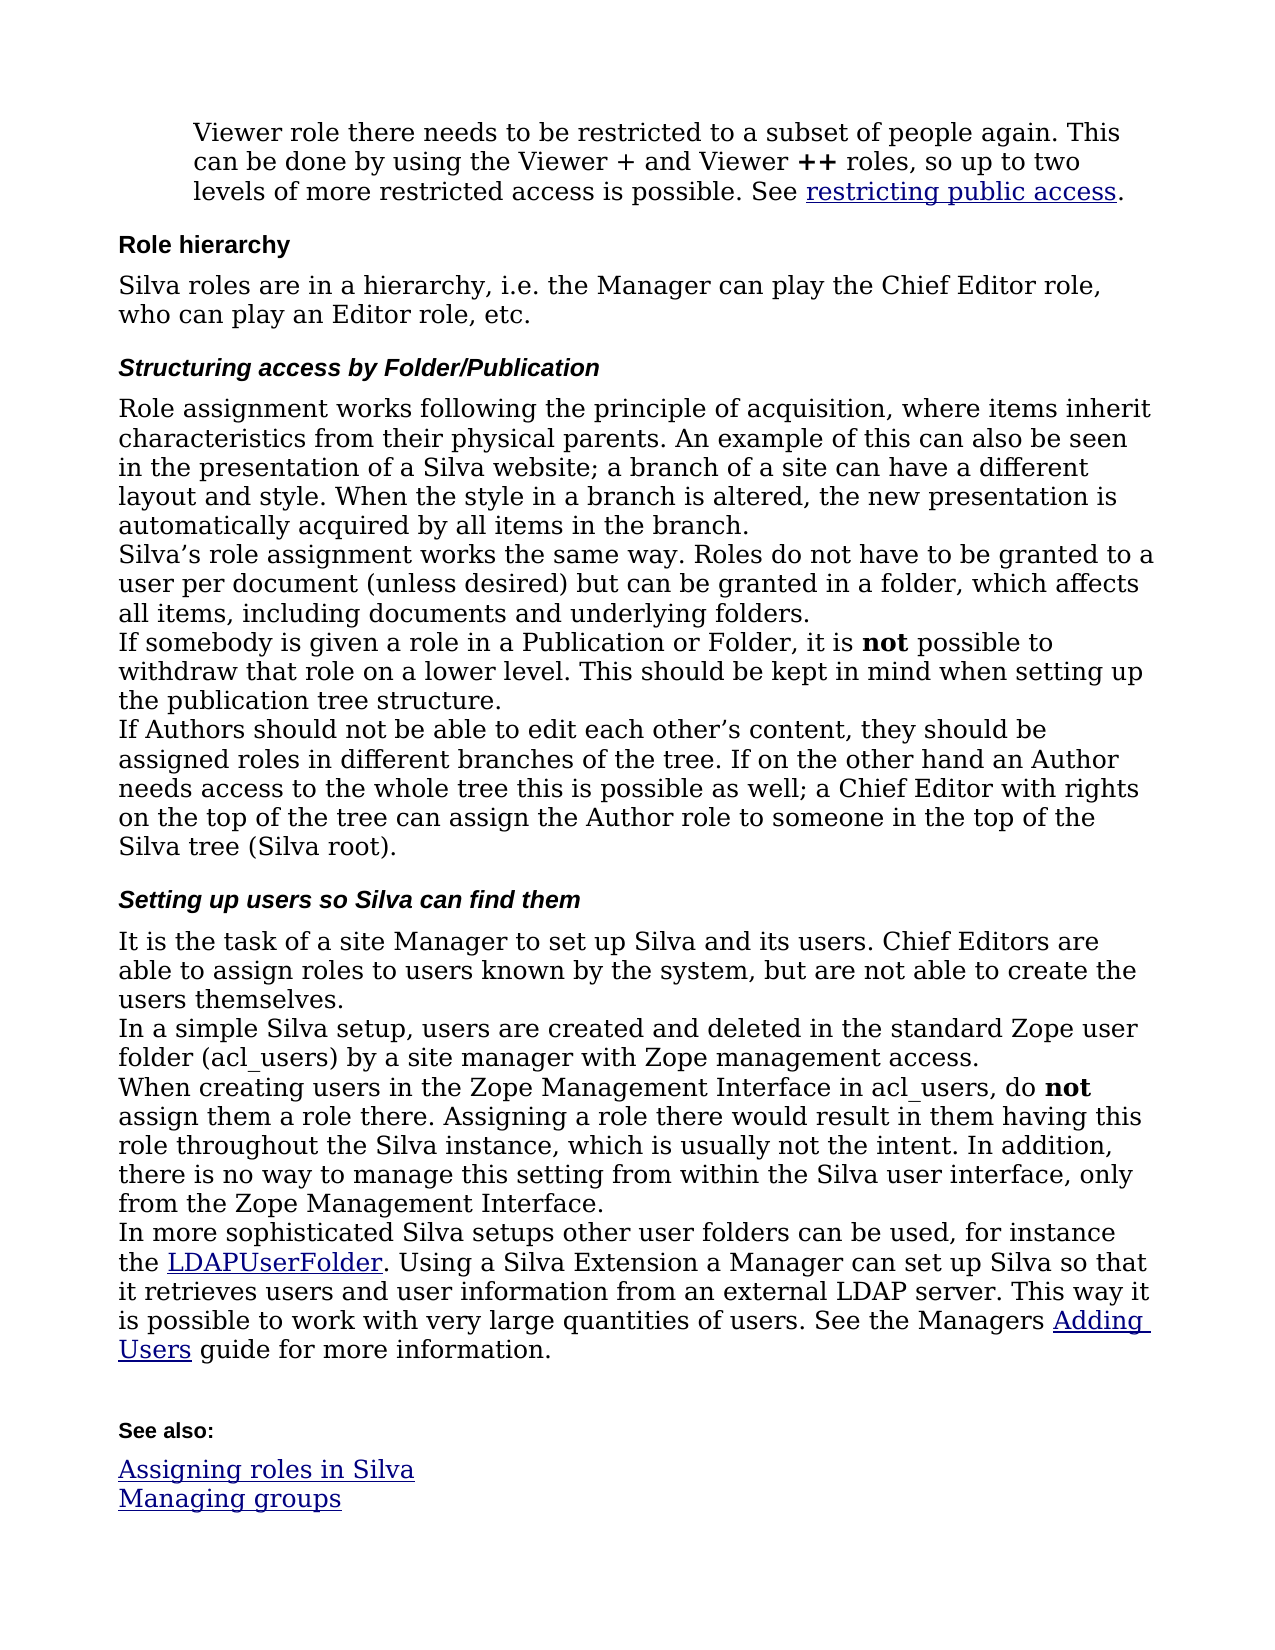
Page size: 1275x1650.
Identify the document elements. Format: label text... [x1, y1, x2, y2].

list Viewer role there needs to be restricted to a subset of people again. This can be done by using the Viewer + and Viewer ++ roles, so up to two levels of more restricted access is possible. See restricting public access. [156, 118, 1157, 206]
subtitle See also: [118, 1418, 1157, 1443]
text It is the task of a site Manager to set up Silva and its users. Chief Editors are able to assign roles to users known by the system, but are not able to create the users themselves. [118, 927, 1157, 1014]
text In more sophisticated Silva setups other user folders can be used, for instance the LDAPUserFolder. Using a Silva Extension a Manager can set up Silva so that it retrieves users and user information from an external LDAP server. This way it is possible to work with very large quantities of users. See the Managers Adding Users guide for more information. [118, 1218, 1157, 1393]
subtitle Setting up users so Silva can find them [118, 886, 1157, 914]
text If Authors should not be able to edit each other’s content, they should be assigned roles in different branches of the tree. If on the other hand an Author needs access to the whole tree this is possible as well; a Chief Editor with rights on the top of the tree can assign the Author role to someone in the top of the Silva tree (Silva root). [118, 716, 1157, 861]
text Silva’s role assignment works the same way. Roles do not have to be granted to a user per document (unless desired) but can be granted in a folder, which affects all items, including documents and underlying folders. [118, 540, 1157, 628]
text Silva roles are in a hierarchy, i.e. the Manager can play the Chief Editor role, who can play an Editor role, etc. [118, 271, 1157, 329]
text In a simple Silva setup, users are created and deleted in the standard Zope user folder (acl_users) by a site manager with Zope management access. [118, 1014, 1157, 1072]
text If somebody is given a role in a Publication or Folder, it is not possible to withdraw that role on a lower level. This should be kept in mind when setting up the publication tree structure. [118, 628, 1157, 716]
subtitle Structuring access by Folder/Publication [118, 354, 1157, 382]
text Assigning roles in Silva Managing groups [118, 1456, 1157, 1514]
text When creating users in the Zope Management Interface in acl_users, do not assign them a role there. Assigning a role there would result in them having this role throughout the Silva instance, which is usually not the intent. In addition, there is no way to manage this setting from within the Silva user interface, only from the Zope Management Interface. [118, 1072, 1157, 1218]
subtitle Role hierarchy [118, 231, 1157, 258]
text Role assignment works following the principle of acquisition, where items inherit characteristics from their physical parents. An example of this can also be seen in the presentation of a Silva website; a branch of a site can have a different layout and style. When the style in a branch is altered, the new presentation is automatically acquired by all items in the branch. [118, 394, 1157, 540]
